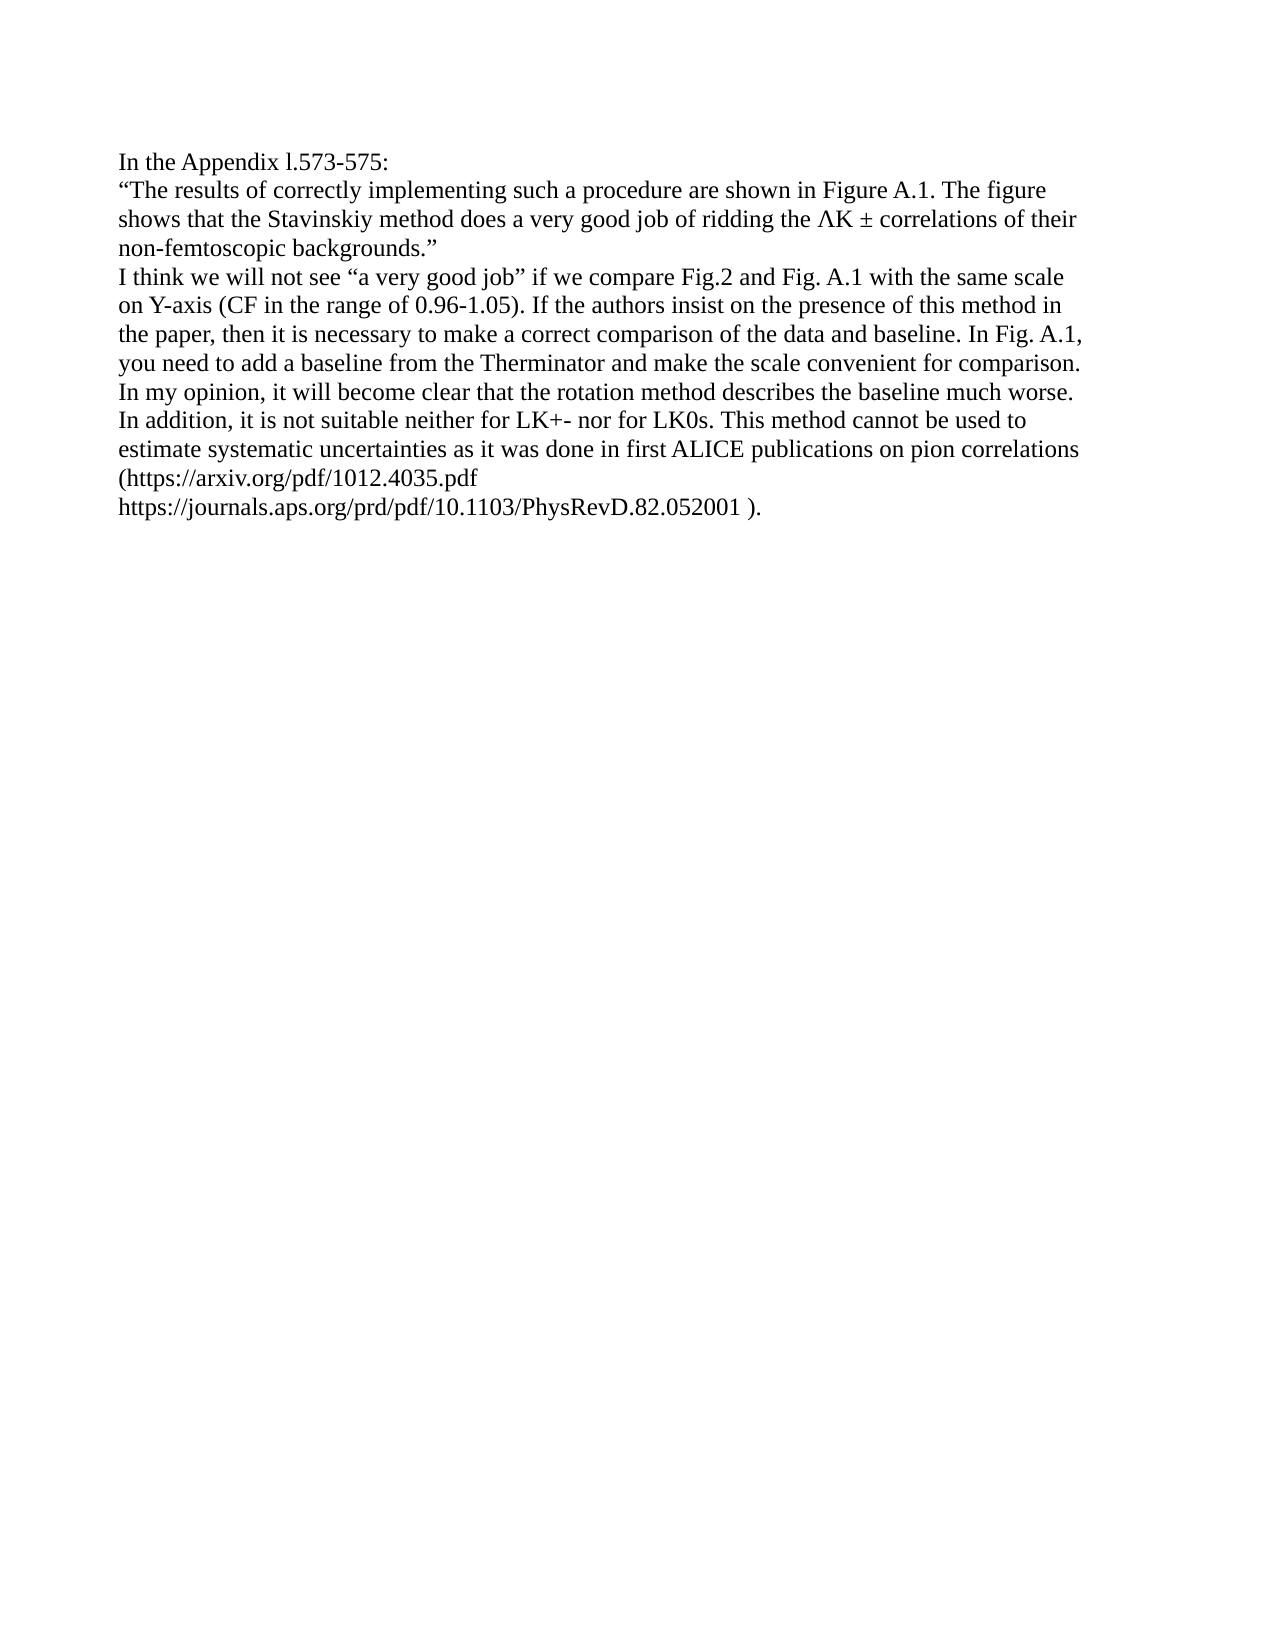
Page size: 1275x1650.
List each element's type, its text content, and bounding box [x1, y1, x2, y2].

text you need to add a baseline from the Therminator and make the scale convenient for comparison. [118, 348, 1157, 377]
text In addition, it is not suitable neither for LK+- nor for LK0s. This method cannot be used to [118, 406, 1157, 434]
text In the Appendix l.573-575: [118, 147, 1157, 176]
text https://journals.aps.org/prd/pdf/10.1103/PhysRevD.82.052001 ). [118, 492, 1157, 521]
text In my opinion, it will become clear that the rotation method describes the baseline much worse. [118, 377, 1157, 406]
text estimate systematic uncertainties as it was done in first ALICE publications on pion correlations [118, 434, 1157, 463]
text shows that the Stavinskiy method does a very good job of ridding the ΛK ± correlations of their [118, 204, 1157, 233]
text on Y-axis (CF in the range of 0.96-1.05). If the authors insist on the presence of this method in [118, 291, 1157, 319]
text the paper, then it is necessary to make a correct comparison of the data and baseline. In Fig. A.1, [118, 319, 1157, 348]
text “The results of correctly implementing such a procedure are shown in Figure A.1. The figure [118, 176, 1157, 204]
text non-femtoscopic backgrounds.” [118, 233, 1157, 262]
text I think we will not see “a very good job” if we compare Fig.2 and Fig. A.1 with the same scale [118, 262, 1157, 291]
text (https://arxiv.org/pdf/1012.4035.pdf [118, 463, 1157, 492]
